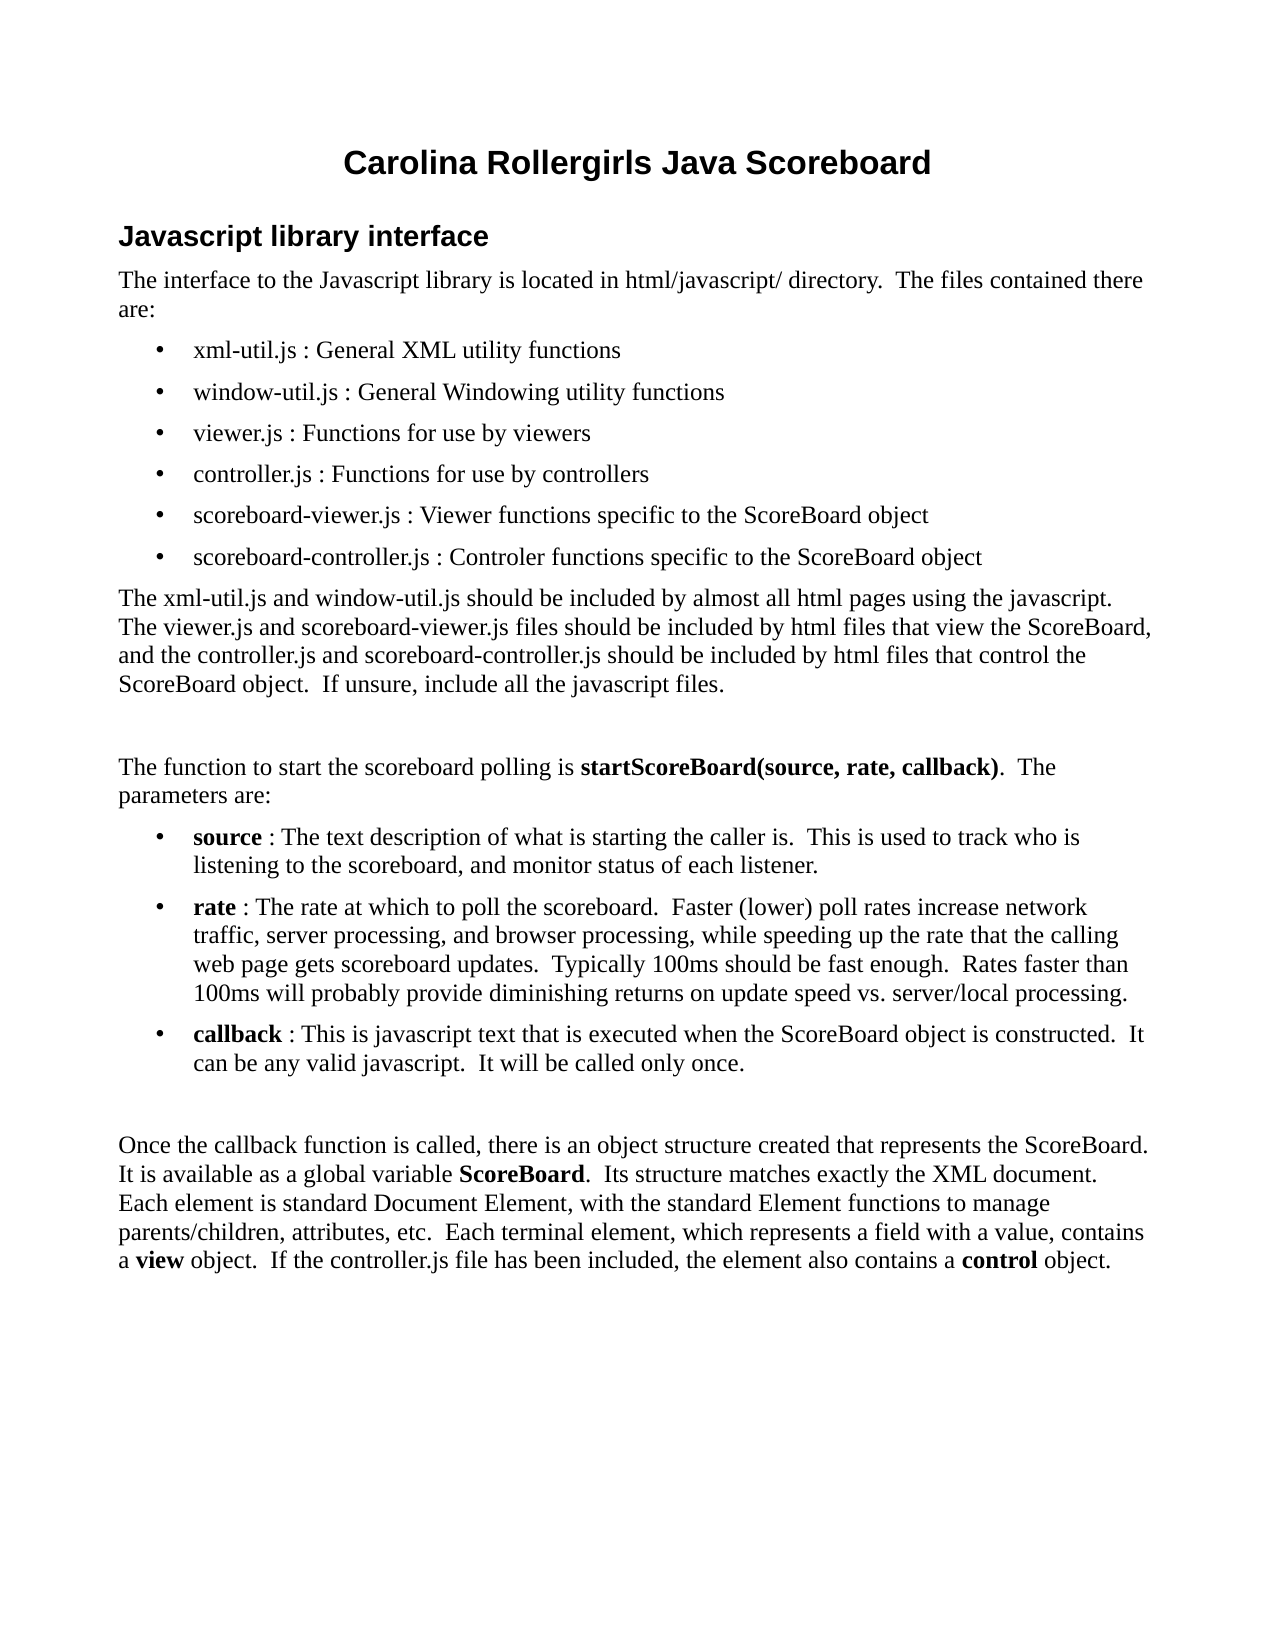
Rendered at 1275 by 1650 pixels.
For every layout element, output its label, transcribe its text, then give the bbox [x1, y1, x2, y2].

text The xml-util.js and window-util.js should be included by almost all html pages using the javascript. The viewer.js and scoreboard-viewer.js files should be included by html files that view the ScoreBoard, and the controller.js and scoreboard-controller.js should be included by html files that control the ScoreBoard object. If unsure, include all the javascript files. [118, 583, 1157, 698]
list window-util.js : General Windowing utility functions [156, 377, 1157, 405]
text The function to start the scoreboard polling is startScoreBoard(source, rate, callback). The parameters are: [118, 752, 1157, 809]
text Once the callback function is called, there is an object structure created that represents the ScoreBoard. It is available as a global variable ScoreBoard. Its structure matches exactly the XML document. Each element is standard Document Element, with the standard Element functions to manage parents/children, attributes, etc. Each terminal element, which represents a field with a value, contains a view object. If the controller.js file has been included, the element also contains a control object. [118, 1130, 1157, 1274]
list controller.js : Functions for use by controllers [156, 459, 1157, 488]
list source : The text description of what is starting the caller is. This is used to track who is listening to the scoreboard, and monitor status of each listener. [156, 822, 1157, 879]
subtitle Carolina Rollergirls Java Scoreboard [118, 143, 1157, 182]
list scoreboard-controller.js : Controler functions specific to the ScoreBoard object [156, 542, 1157, 570]
list scoreboard-viewer.js : Viewer functions specific to the ScoreBoard object [156, 500, 1157, 529]
list viewer.js : Functions for use by viewers [156, 418, 1157, 447]
list callback : This is javascript text that is executed when the ScoreBoard object is constructed. It can be any valid javascript. It will be called only once. [156, 1019, 1157, 1077]
text The interface to the Javascript library is located in html/javascript/ directory. The files contained there are: [118, 265, 1157, 323]
subtitle Javascript library interface [118, 219, 1157, 253]
list rate : The rate at which to poll the scoreboard. Faster (lower) poll rates increase network traffic, server processing, and browser processing, while speeding up the rate that the calling web page gets scoreboard updates. Typically 100ms should be fast enough. Rates faster than 100ms will probably provide diminishing returns on update speed vs. server/local processing. [156, 892, 1157, 1007]
list xml-util.js : General XML utility functions [156, 335, 1157, 364]
